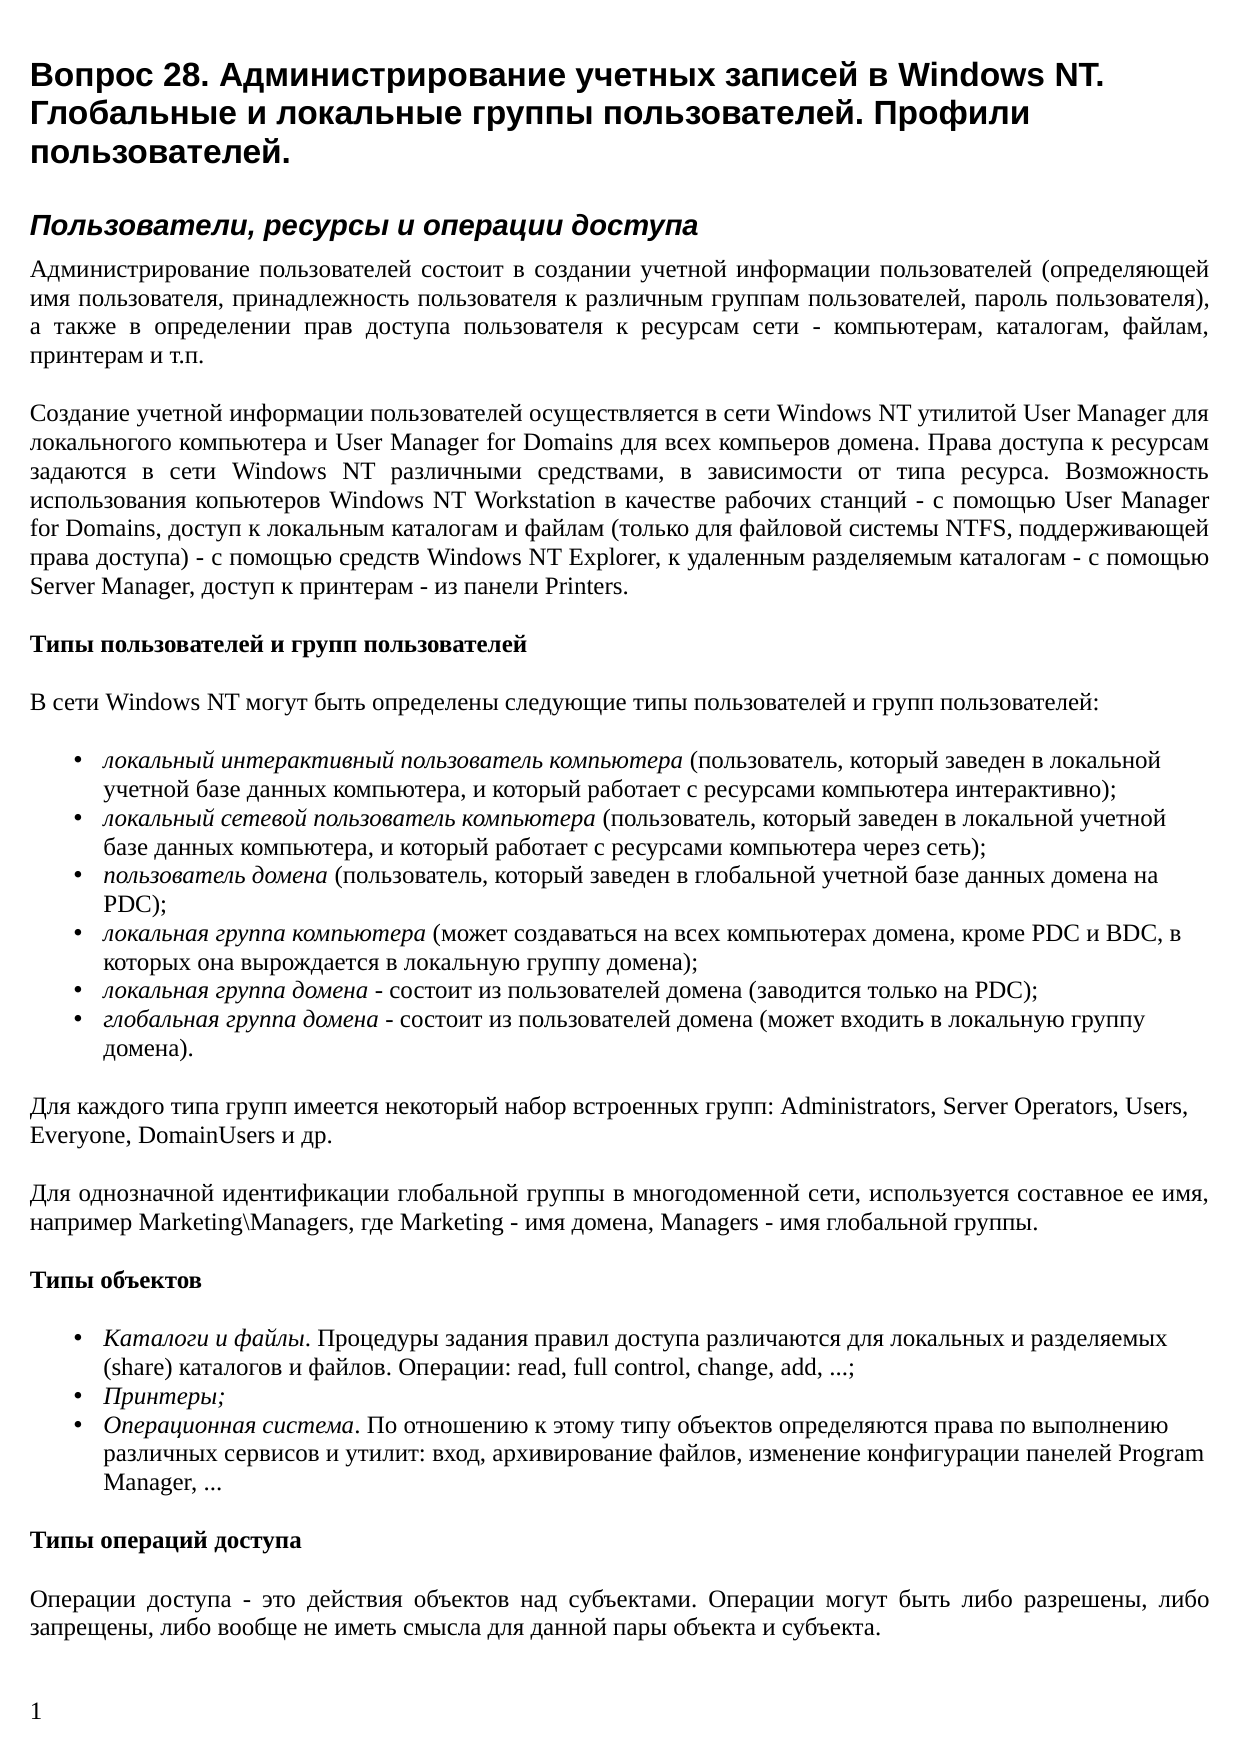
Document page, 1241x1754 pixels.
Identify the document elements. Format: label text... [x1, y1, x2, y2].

subtitle Вопрос 28. Администрирование учетных записей в Windows NT. Глобальные и локальные группы пользователей. Профили пользователей. [29, 54, 1211, 170]
text Операции доступа - это действия объектов над субъектами. Операции могут быть либо разрешены, либо запрещены, либо вообще не иметь смысла для данной пары объекта и субъекта. [29, 1584, 1211, 1641]
text Для каждого типа групп имеется некоторый набор встроенных групп: Administrators, Server Operators, Users, Everyone, DomainUsers и др. [29, 1091, 1211, 1149]
text Типы операций доступа [29, 1526, 1211, 1554]
list локальный интерактивный пользователь компьютера (пользователь, который заведен в локальной учетной базе данных компьютера, и который работает с ресурсами компьютера интерактивно); [74, 746, 1211, 803]
text Типы пользователей и групп пользователей [29, 629, 1211, 658]
text В сети Windows NT могут быть определены следующие типы пользователей и групп пользователей: [29, 687, 1211, 716]
list Операционная система. По отношению к этому типу объектов определяются права по выполнению различных сервисов и утилит: вход, архивирование файлов, изменение конфигурации панелей Program Manager, ... [74, 1410, 1211, 1496]
text Для однозначной идентификации глобальной группы в многодоменной сети, используется составное ее имя, например Marketing\Managers, где Marketing - имя домена, Managers - имя глобальной группы. [29, 1178, 1211, 1236]
subtitle Пользователи, ресурсы и операции доступа [29, 208, 1211, 241]
list глобальная группа домена - состоит из пользователей домена (может входить в локальную группу домена). [74, 1004, 1211, 1062]
text Создание учетной информации пользователей осуществляется в сети Windows NT утилитой User Manager для локальногого компьютера и User Manager for Domains для всех компьеров домена. Права доступа к ресурсам задаются в сети Windows NT различными средствами, в зависимости от типа ресурса. Возможность использования копьютеров Windows NT Workstation в качестве рабочих станций - с помощью User Manager for Domains, доступ к локальным каталогам и файлам (только для файловой системы NTFS, поддерживающей права доступа) - с помощью средств Windows NT Explorer, к удаленным разделяемым каталогам - с помощью Server Manager, доступ к принтерам - из панели Printers. [29, 398, 1211, 600]
list локальная группа домена - состоит из пользователей домена (заводится только на PDC); [74, 976, 1211, 1004]
list Каталоги и файлы. Процедуры задания правил доступа различаются для локальных и разделяемых (share) каталогов и файлов. Операции: read, full control, change, add, ...; [74, 1323, 1211, 1381]
text Типы объектов [29, 1265, 1211, 1294]
list Принтеры; [74, 1381, 1211, 1410]
list локальная группа компьютера (может создаваться на всех компьютерах домена, кроме PDC и BDC, в которых она вырождается в локальную группу домена); [74, 918, 1211, 976]
text Администрирование пользователей состоит в создании учетной информации пользователей (определяющей имя пользователя, принадлежность пользователя к различным группам пользователей, пароль пользователя), а также в определении прав доступа пользователя к ресурсам сети - компьютерам, каталогам, файлам, принтерам и т.п. [29, 254, 1211, 369]
list локальный сетевой пользователь компьютера (пользователь, который заведен в локальной учетной базе данных компьютера, и который работает с ресурсами компьютера через сеть); [74, 803, 1211, 861]
list пользователь домена (пользователь, который заведен в глобальной учетной базе данных домена на PDC); [74, 861, 1211, 918]
